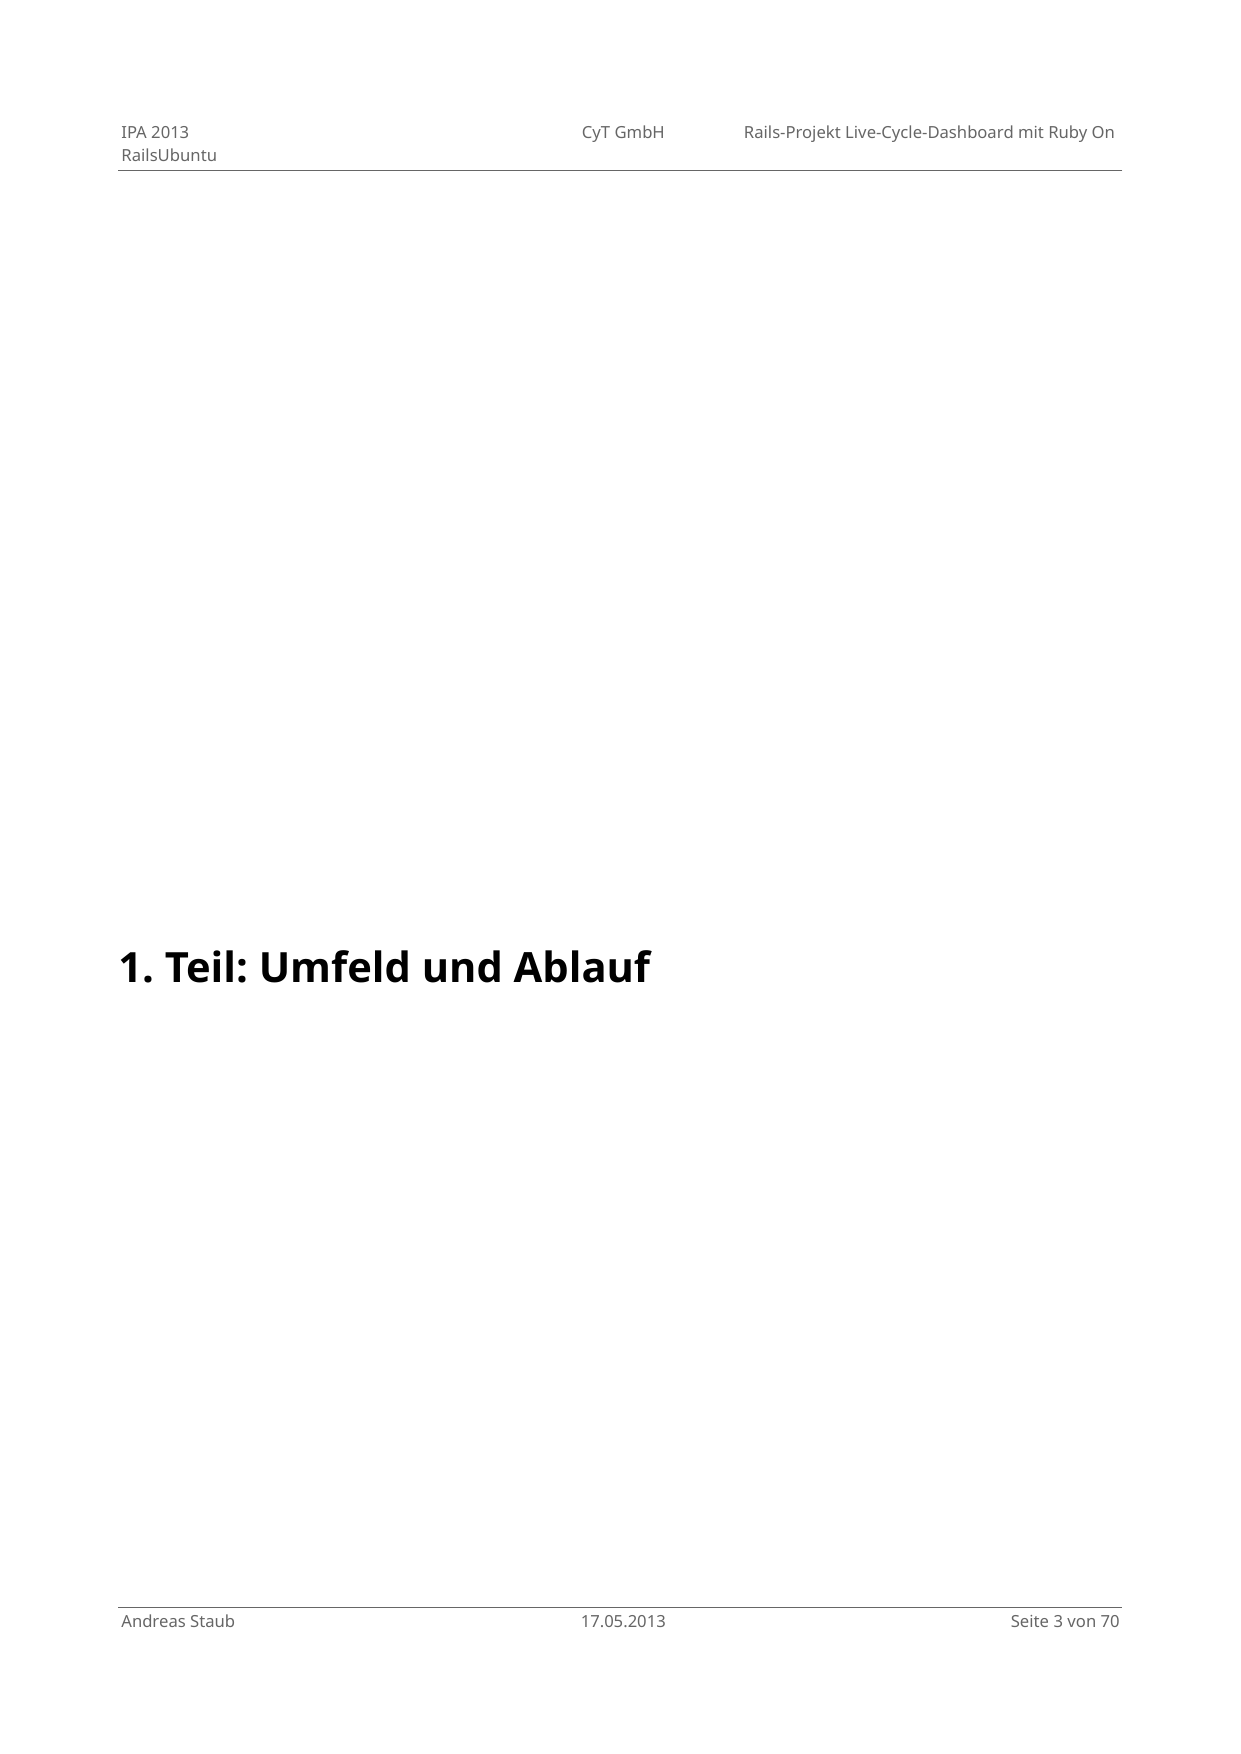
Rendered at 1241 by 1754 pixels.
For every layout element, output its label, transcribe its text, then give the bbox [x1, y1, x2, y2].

text 1. Teil: Umfeld und Ablauf [118, 938, 1122, 994]
